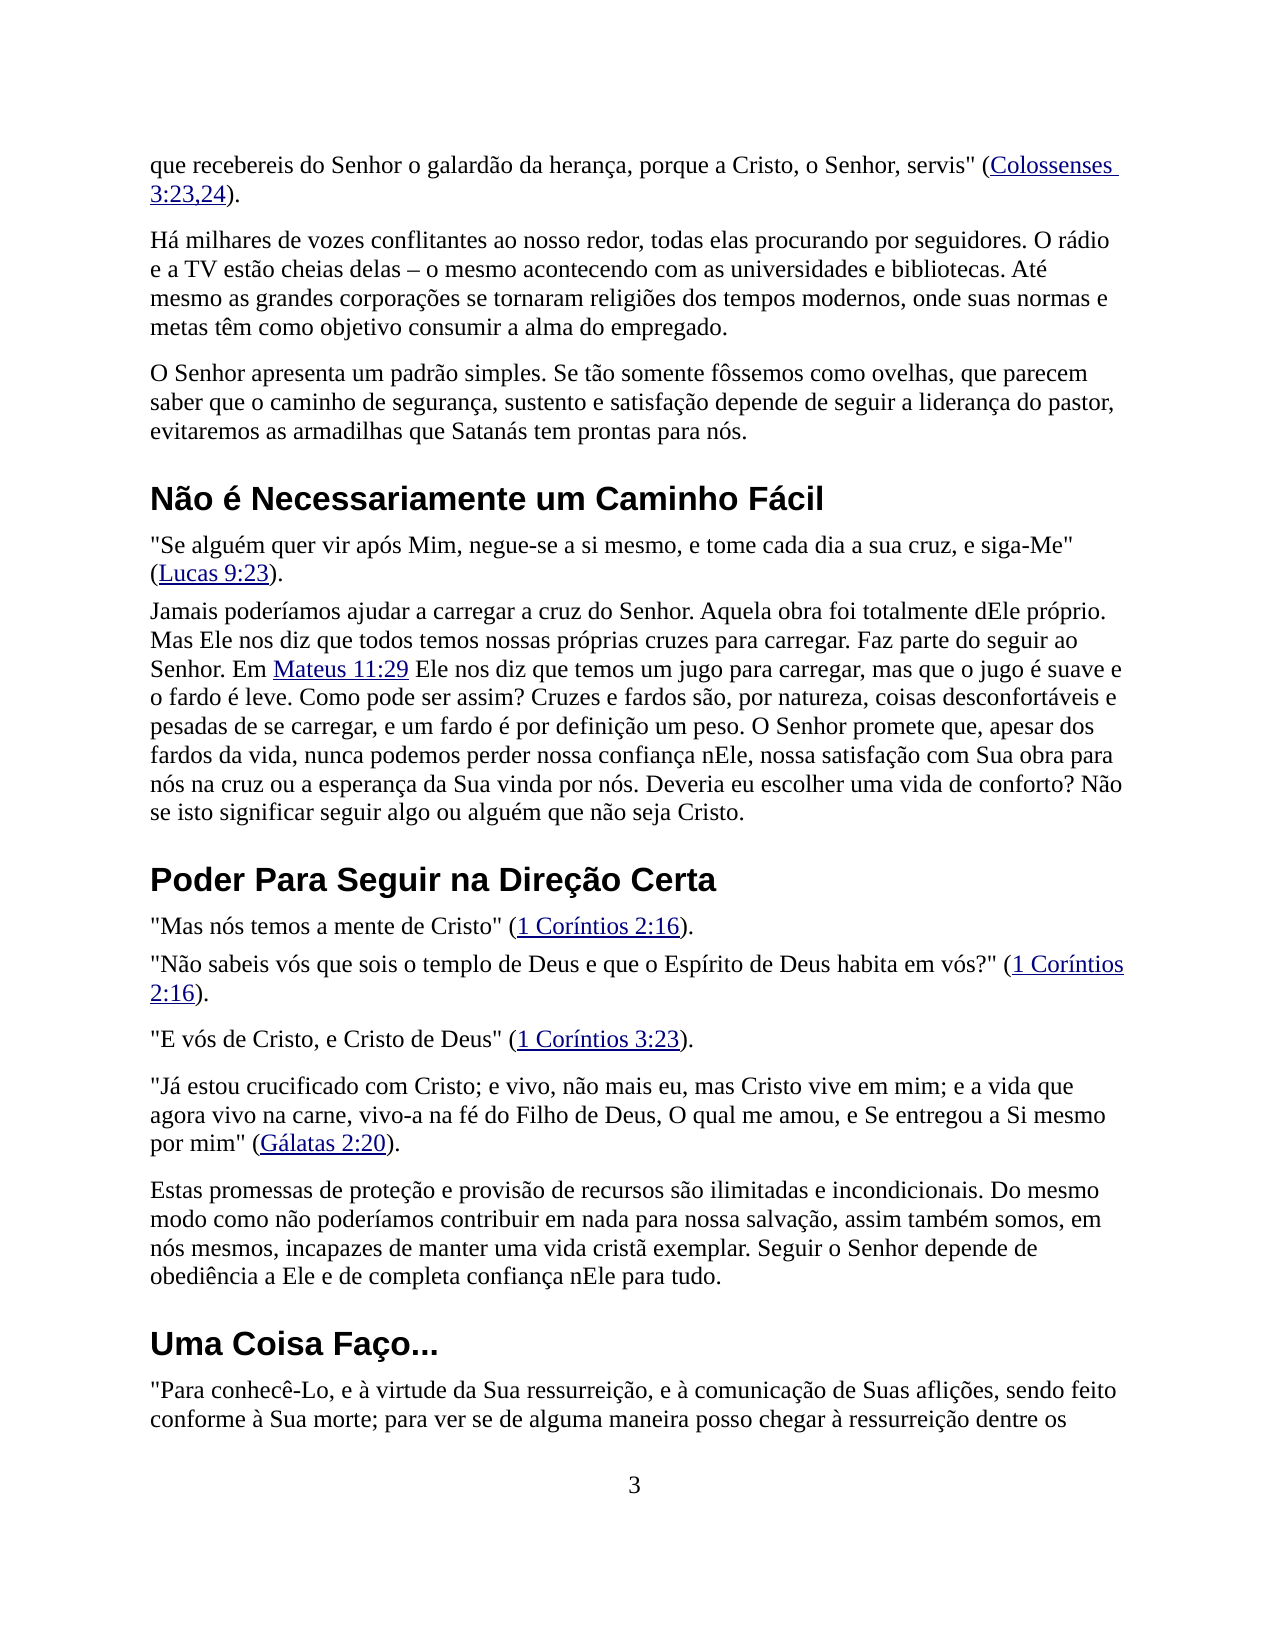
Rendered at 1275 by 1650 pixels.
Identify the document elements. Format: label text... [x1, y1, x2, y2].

subtitle Poder Para Seguir na Direção Certa [150, 860, 1125, 899]
text "Não sabeis vós que sois o templo de Deus e que o Espírito de Deus habita em vós?" (1 Coríntios 2:16). [150, 949, 1125, 1006]
text O Senhor apresenta um padrão simples. Se tão somente fôssemos como ovelhas, que parecem saber que o caminho de segurança, sustento e satisfação depende de seguir a liderança do pastor, evitaremos as armadilhas que Satanás tem prontas para nós. [150, 358, 1125, 444]
text "E vós de Cristo, e Cristo de Deus" (1 Coríntios 3:23). [150, 1024, 1125, 1053]
text Jamais poderíamos ajudar a carregar a cruz do Senhor. Aquela obra foi totalmente dEle próprio. Mas Ele nos diz que todos temos nossas próprias cruzes para carregar. Faz parte do seguir ao Senhor. Em Mateus 11:29 Ele nos diz que temos um jugo para carregar, mas que o jugo é suave e o fardo é leve. Como pode ser assim? Cruzes e fardos são, por natureza, coisas desconfortáveis e pesadas de se carregar, e um fardo é por definição um peso. O Senhor promete que, apesar dos fardos da vida, nunca podemos perder nossa confiança nEle, nossa satisfação com Sua obra para nós na cruz ou a esperança da Sua vinda por nós. Deveria eu escolher uma vida de conforto? Não se isto significar seguir algo ou alguém que não seja Cristo. [150, 596, 1125, 826]
text que recebereis do Senhor o galardão da herança, porque a Cristo, o Senhor, servis" (Colossenses 3:23,24). [150, 150, 1125, 207]
text "Já estou crucificado com Cristo; e vivo, não mais eu, mas Cristo vive em mim; e a vida que agora vivo na carne, vivo-a na fé do Filho de Deus, O qual me amou, e Se entregou a Si mesmo por mim" (Gálatas 2:20). [150, 1071, 1125, 1157]
subtitle Uma Coisa Faço... [150, 1324, 1125, 1363]
text "Se alguém quer vir após Mim, negue-se a si mesmo, e tome cada dia a sua cruz, e siga-Me" (Lucas 9:23). [150, 530, 1125, 587]
text Estas promessas de proteção e provisão de recursos são ilimitadas e incondicionais. Do mesmo modo como não poderíamos contribuir em nada para nossa salvação, assim também somos, em nós mesmos, incapazes de manter uma vida cristã exemplar. Seguir o Senhor depende de obediência a Ele e de completa confiança nEle para tudo. [150, 1175, 1125, 1290]
text "Mas nós temos a mente de Cristo" (1 Coríntios 2:16). [150, 911, 1125, 940]
subtitle Não é Necessariamente um Caminho Fácil [150, 478, 1125, 517]
text "Para conhecê-Lo, e à virtude da Sua ressurreição, e à comunicação de Suas aflições, sendo feito conforme à Sua morte; para ver se de alguma maneira posso chegar à ressurreição dentre os [150, 1375, 1125, 1433]
text Há milhares de vozes conflitantes ao nosso redor, todas elas procurando por seguidores. O rádio e a TV estão cheias delas – o mesmo acontecendo com as universidades e bibliotecas. Até mesmo as grandes corporações se tornaram religiões dos tempos modernos, onde suas normas e metas têm como objetivo consumir a alma do empregado. [150, 225, 1125, 340]
